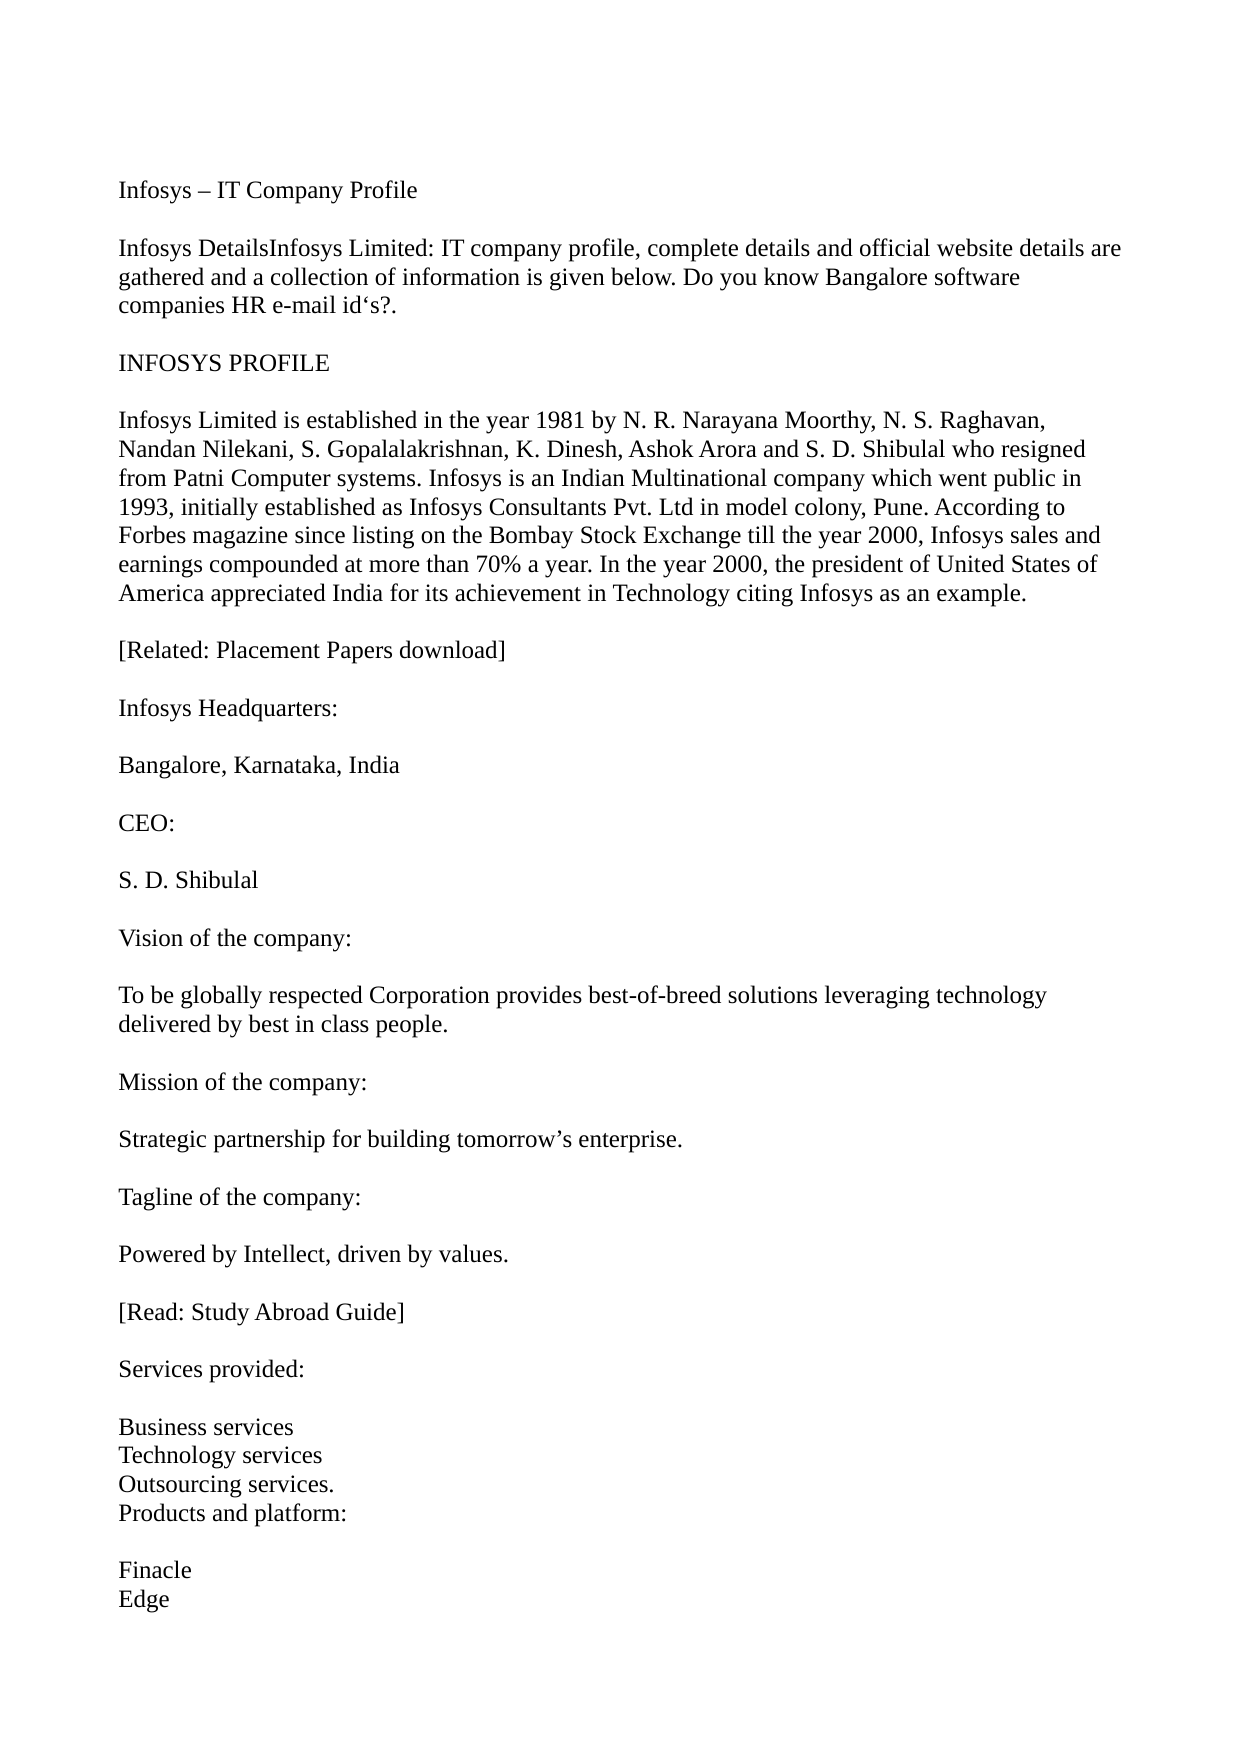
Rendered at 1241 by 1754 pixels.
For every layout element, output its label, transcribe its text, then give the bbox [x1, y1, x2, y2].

text Outsourcing services. [118, 1469, 1122, 1498]
text Tagline of the company: [118, 1182, 1122, 1211]
text Infosys Headquarters: [118, 693, 1122, 722]
text Vision of the company: [118, 923, 1122, 952]
text Products and platform: [118, 1498, 1122, 1527]
text S. D. Shibulal [118, 866, 1122, 894]
text Mission of the company: [118, 1067, 1122, 1096]
text Finacle [118, 1556, 1122, 1584]
text Powered by Intellect, driven by values. [118, 1239, 1122, 1268]
text [Read: Study Abroad Guide] [118, 1297, 1122, 1326]
text Services provided: [118, 1354, 1122, 1383]
text INFOSYS PROFILE [118, 348, 1122, 377]
text Infosys Limited is established in the year 1981 by N. R. Narayana Moorthy, N. S. Raghavan, Nandan Nilekani, S. Gopalalakrishnan, K. Dinesh, Ashok Arora and S. D. Shibulal who resigned from Patni Computer systems. Infosys is an Indian Multinational company which went public in 1993, initially established as Infosys Consultants Pvt. Ltd in model colony, Pune. According to Forbes magazine since listing on the Bombay Stock Exchange till the year 2000, Infosys sales and earnings compounded at more than 70% a year. In the year 2000, the president of United States of America appreciated India for its achievement in Technology citing Infosys as an example. [118, 406, 1122, 607]
text Technology services [118, 1441, 1122, 1469]
text To be globally respected Corporation provides best-of-breed solutions leveraging technology delivered by best in class people. [118, 981, 1122, 1038]
text CEO: [118, 808, 1122, 837]
text Bangalore, Karnataka, India [118, 751, 1122, 779]
text Strategic partnership for building tomorrow’s enterprise. [118, 1124, 1122, 1153]
text [Related: Placement Papers download] [118, 636, 1122, 664]
text Edge [118, 1584, 1122, 1613]
text Infosys – IT Company Profile [118, 176, 1122, 204]
text Infosys DetailsInfosys Limited: IT company profile, complete details and official website details are gathered and a collection of information is given below. Do you know Bangalore software companies HR e-mail id‘s?. [118, 233, 1122, 319]
text Business services [118, 1412, 1122, 1441]
